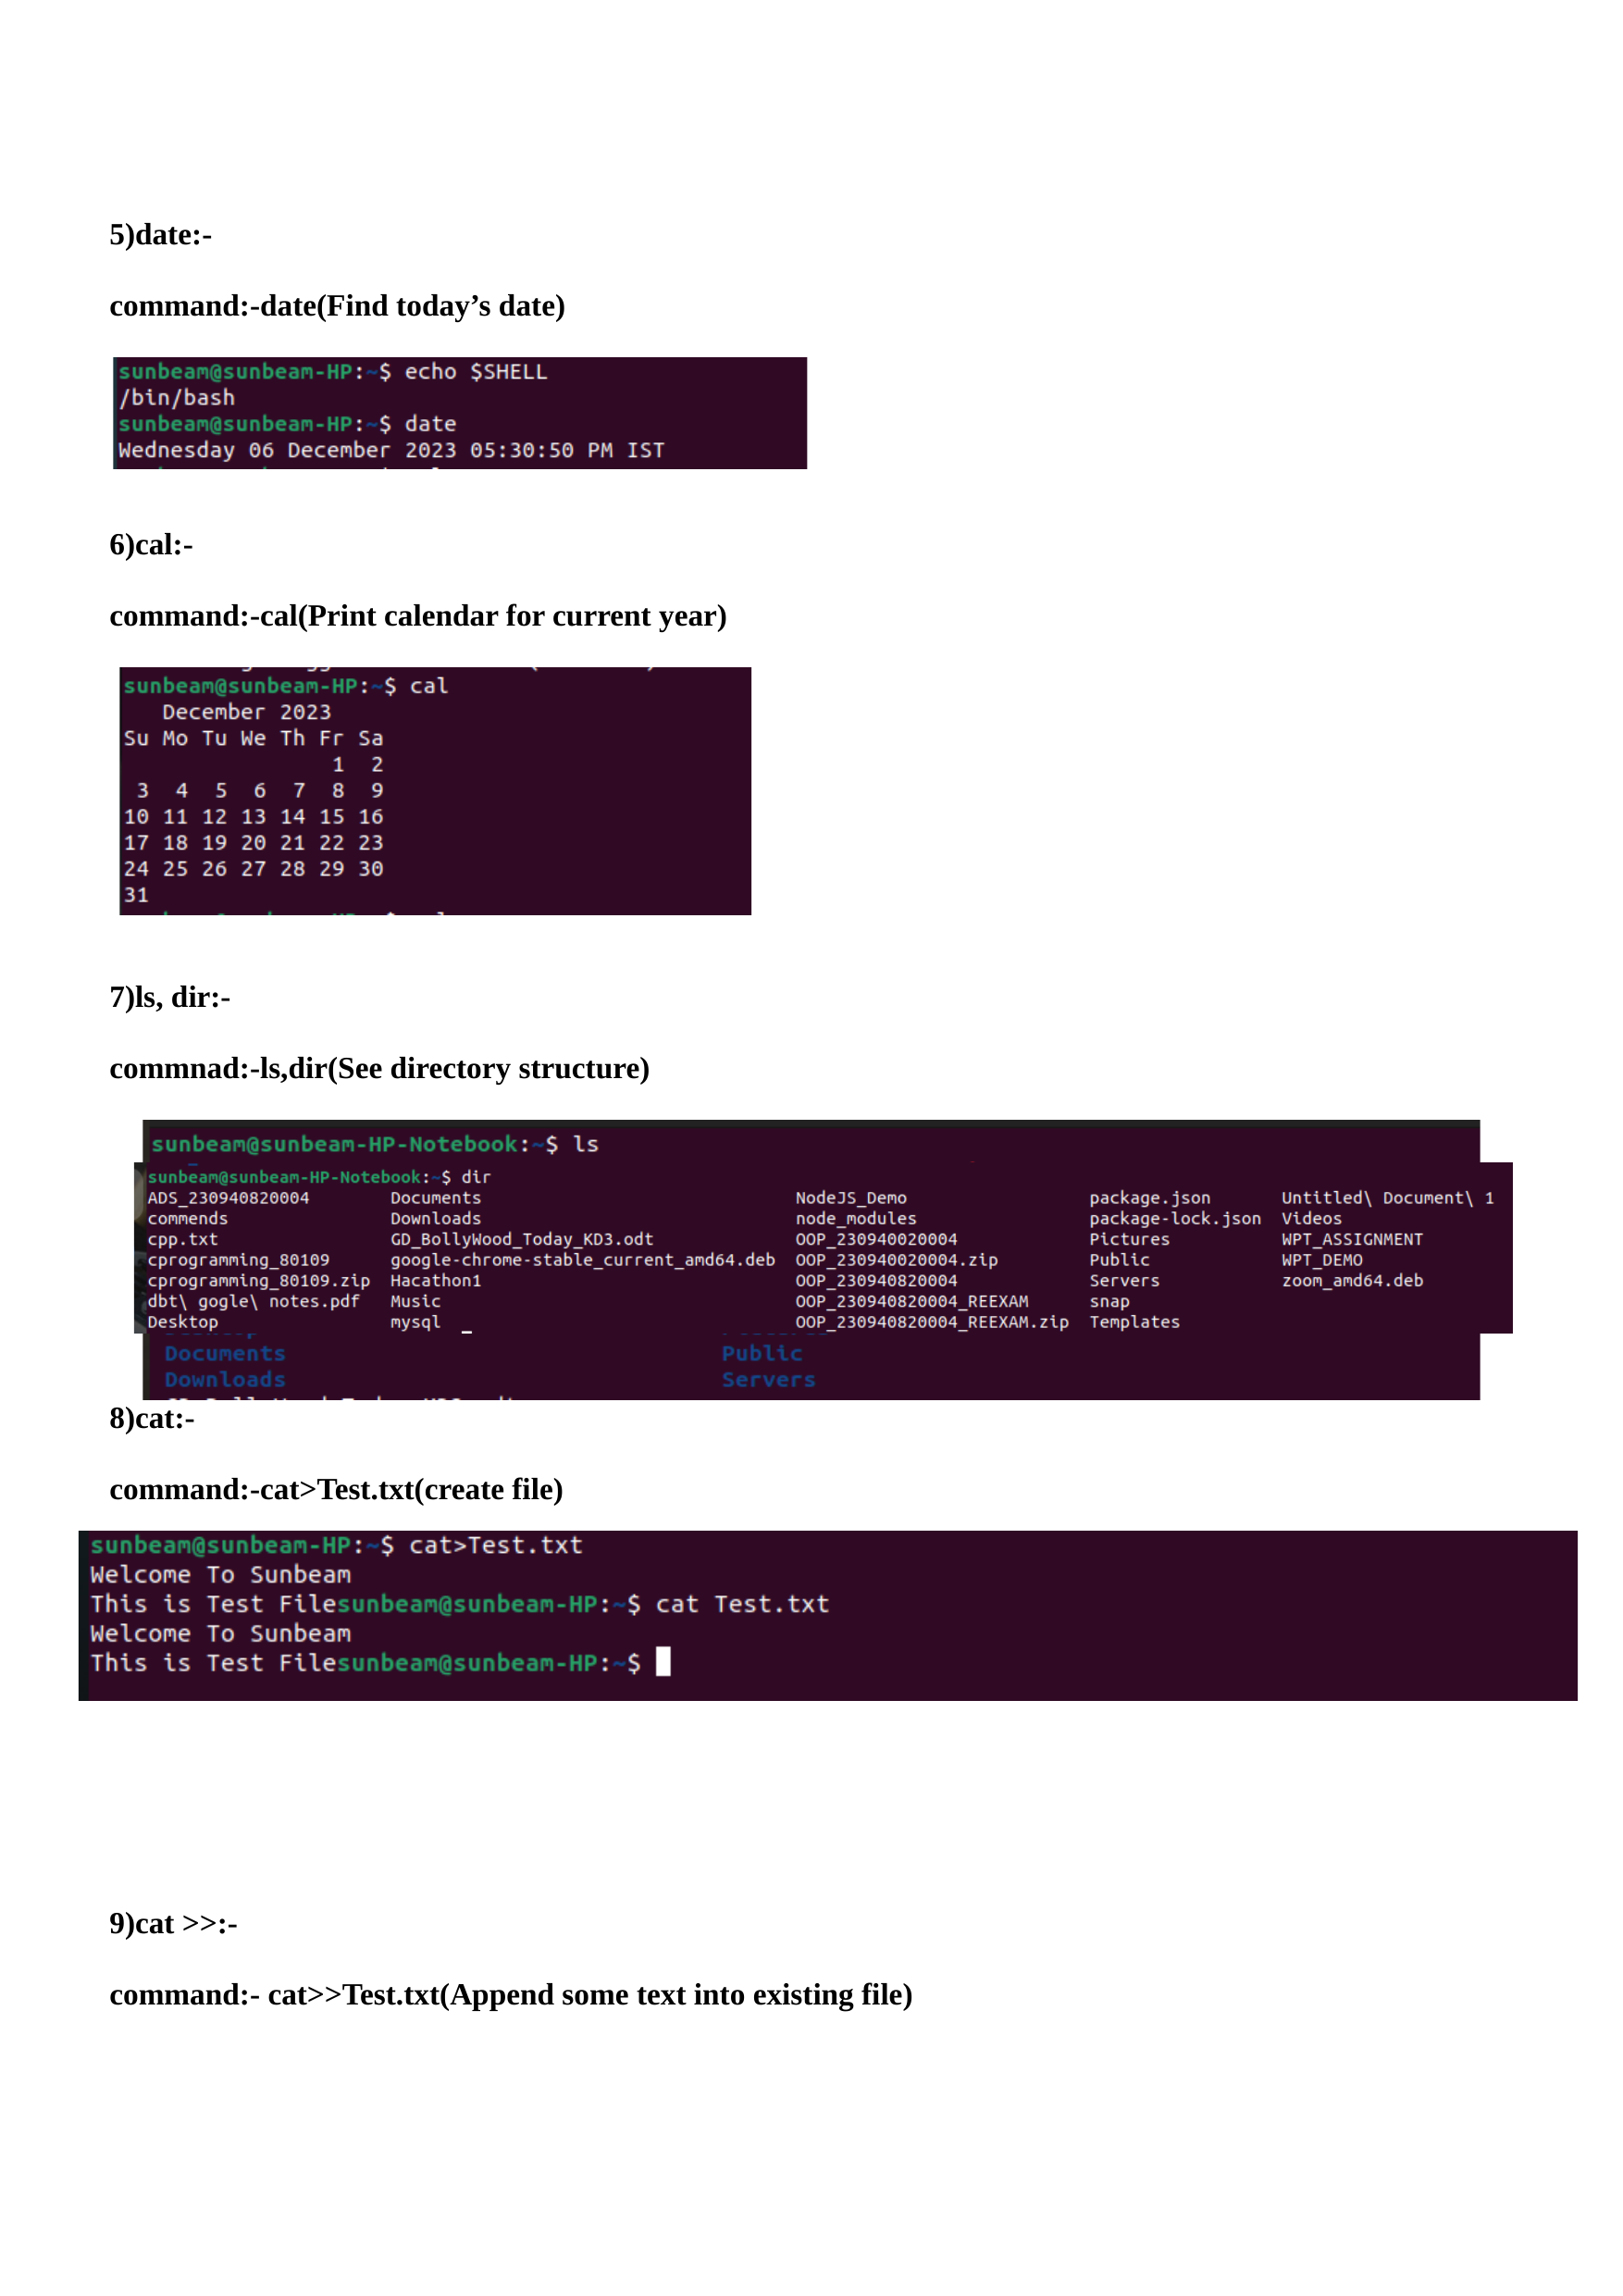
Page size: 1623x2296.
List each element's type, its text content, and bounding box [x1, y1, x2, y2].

picture [133, 1120, 1513, 1400]
text 8)cat:- [109, 1245, 1514, 1435]
text command:-cat>Test.txt(create file) [109, 1471, 1514, 1506]
text 6)cal:- [109, 526, 1514, 562]
text command:-cal(Print calendar for current year) [109, 597, 1514, 632]
picture [113, 357, 808, 469]
text 5)date:- [109, 216, 1514, 251]
text 7)ls, dir:- [109, 978, 1514, 1014]
text command:- cat>>Test.txt(Append some text into existing file) [109, 1976, 1514, 2011]
picture [78, 1531, 1579, 1701]
text 9)cat >>:- [109, 1905, 1514, 1941]
text commnad:-ls,dir(See directory structure) [109, 1049, 1514, 1085]
picture [119, 667, 752, 915]
text command:-date(Find today’s date) [109, 287, 1514, 322]
